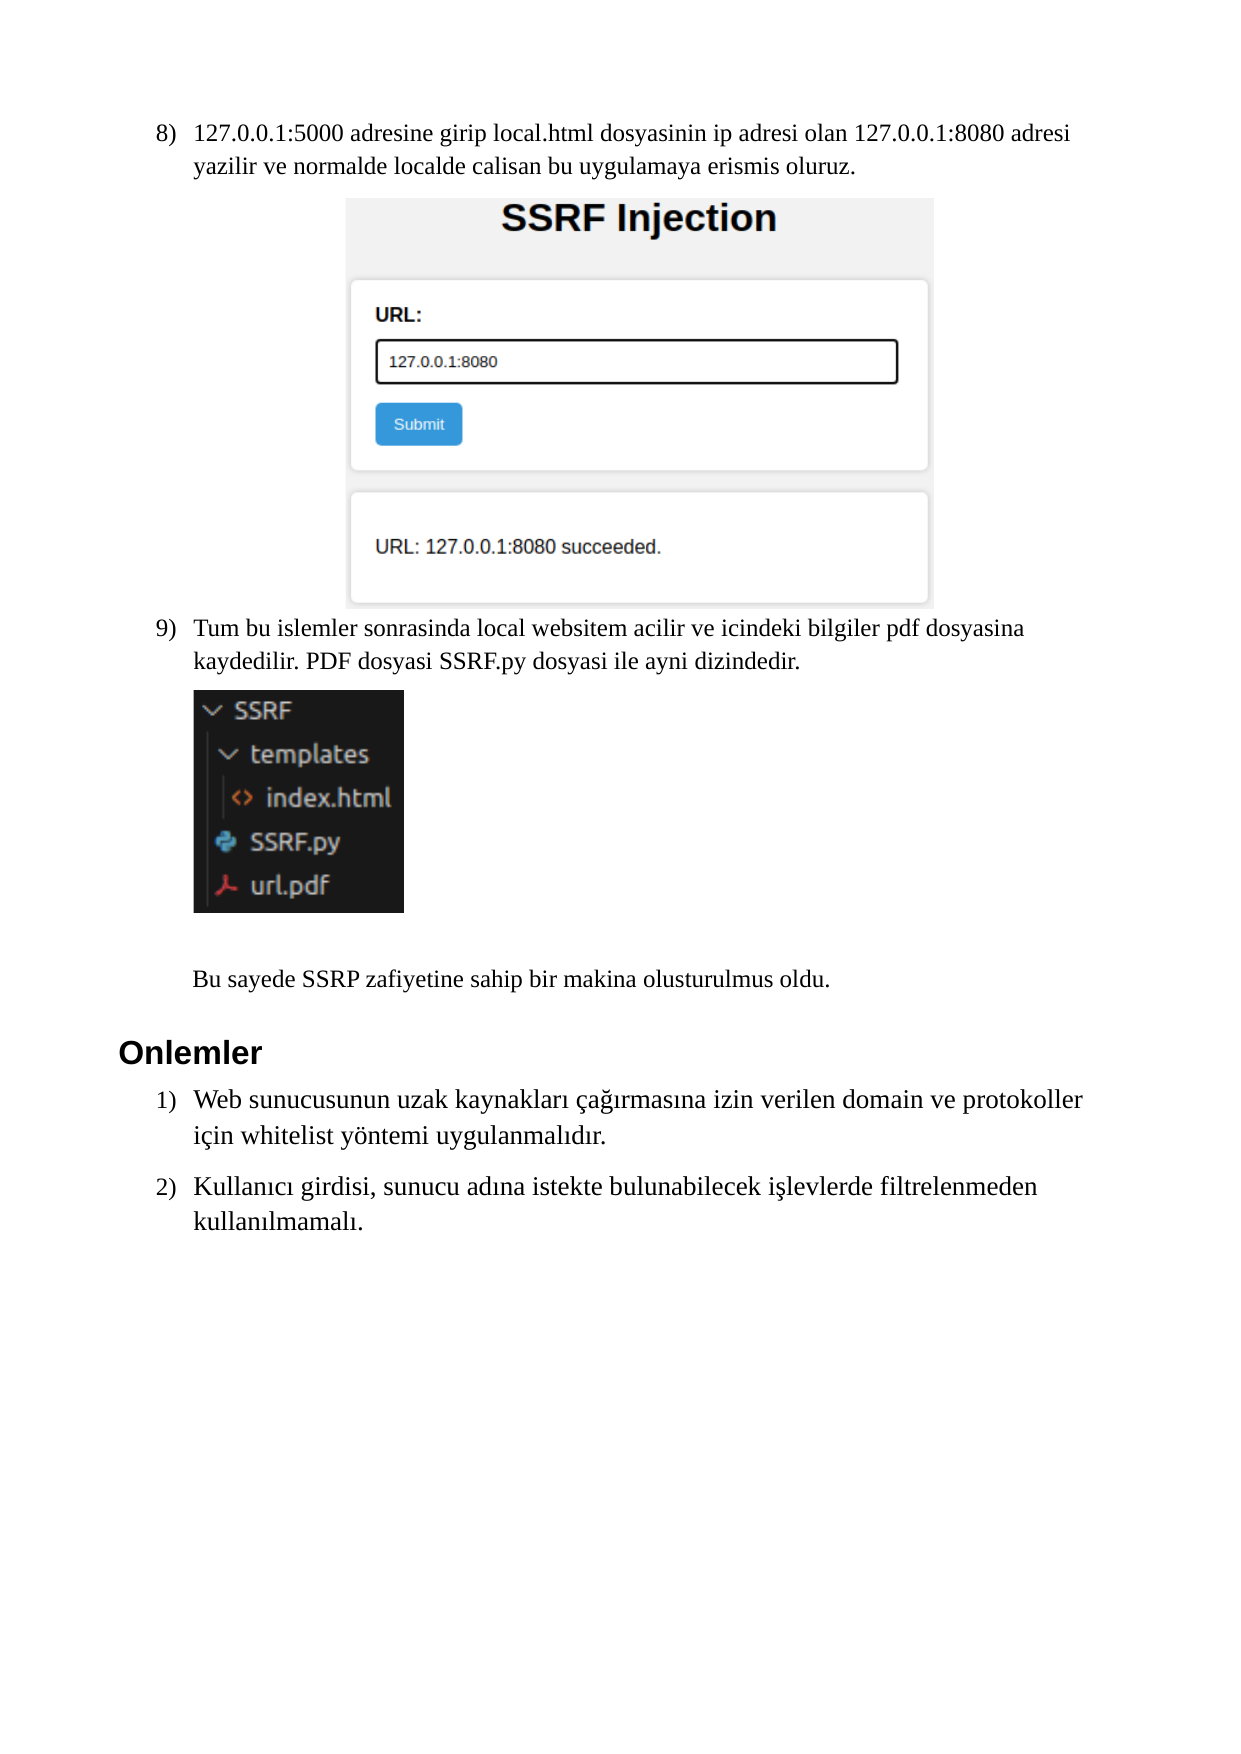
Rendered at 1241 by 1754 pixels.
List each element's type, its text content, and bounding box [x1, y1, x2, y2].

list Web sunucusunun uzak kaynakları çağırmasına izin verilen domain ve protokoller için whitelist yöntemi uygulanmalıdır. [156, 1084, 1122, 1151]
picture [193, 690, 404, 913]
list Kullanıcı girdisi, sunucu adına istekte bulunabilecek işlevlerde filtrelenmeden kullanılmamalı. [156, 1170, 1122, 1237]
subtitle Tum bu islemler sonrasinda local websitem acilir ve icindeki bilgiler pdf dosyasina kaydedilir. PDF dosyasi SSRF.py dosyasi ile ayni dizindedir. [156, 199, 1122, 674]
subtitle 127.0.0.1:5000 adresine girip local.html dosyasinin ip adresi olan 127.0.0.1:8080 adresi yazilir ve normalde localde calisan bu uygulamaya erismis oluruz. [156, 118, 1122, 180]
subtitle Onlemler [118, 1033, 1122, 1071]
picture [345, 198, 934, 609]
subtitle Bu sayede SSRP zafiyetine sahip bir makina olusturulmus oldu. [118, 964, 1122, 993]
